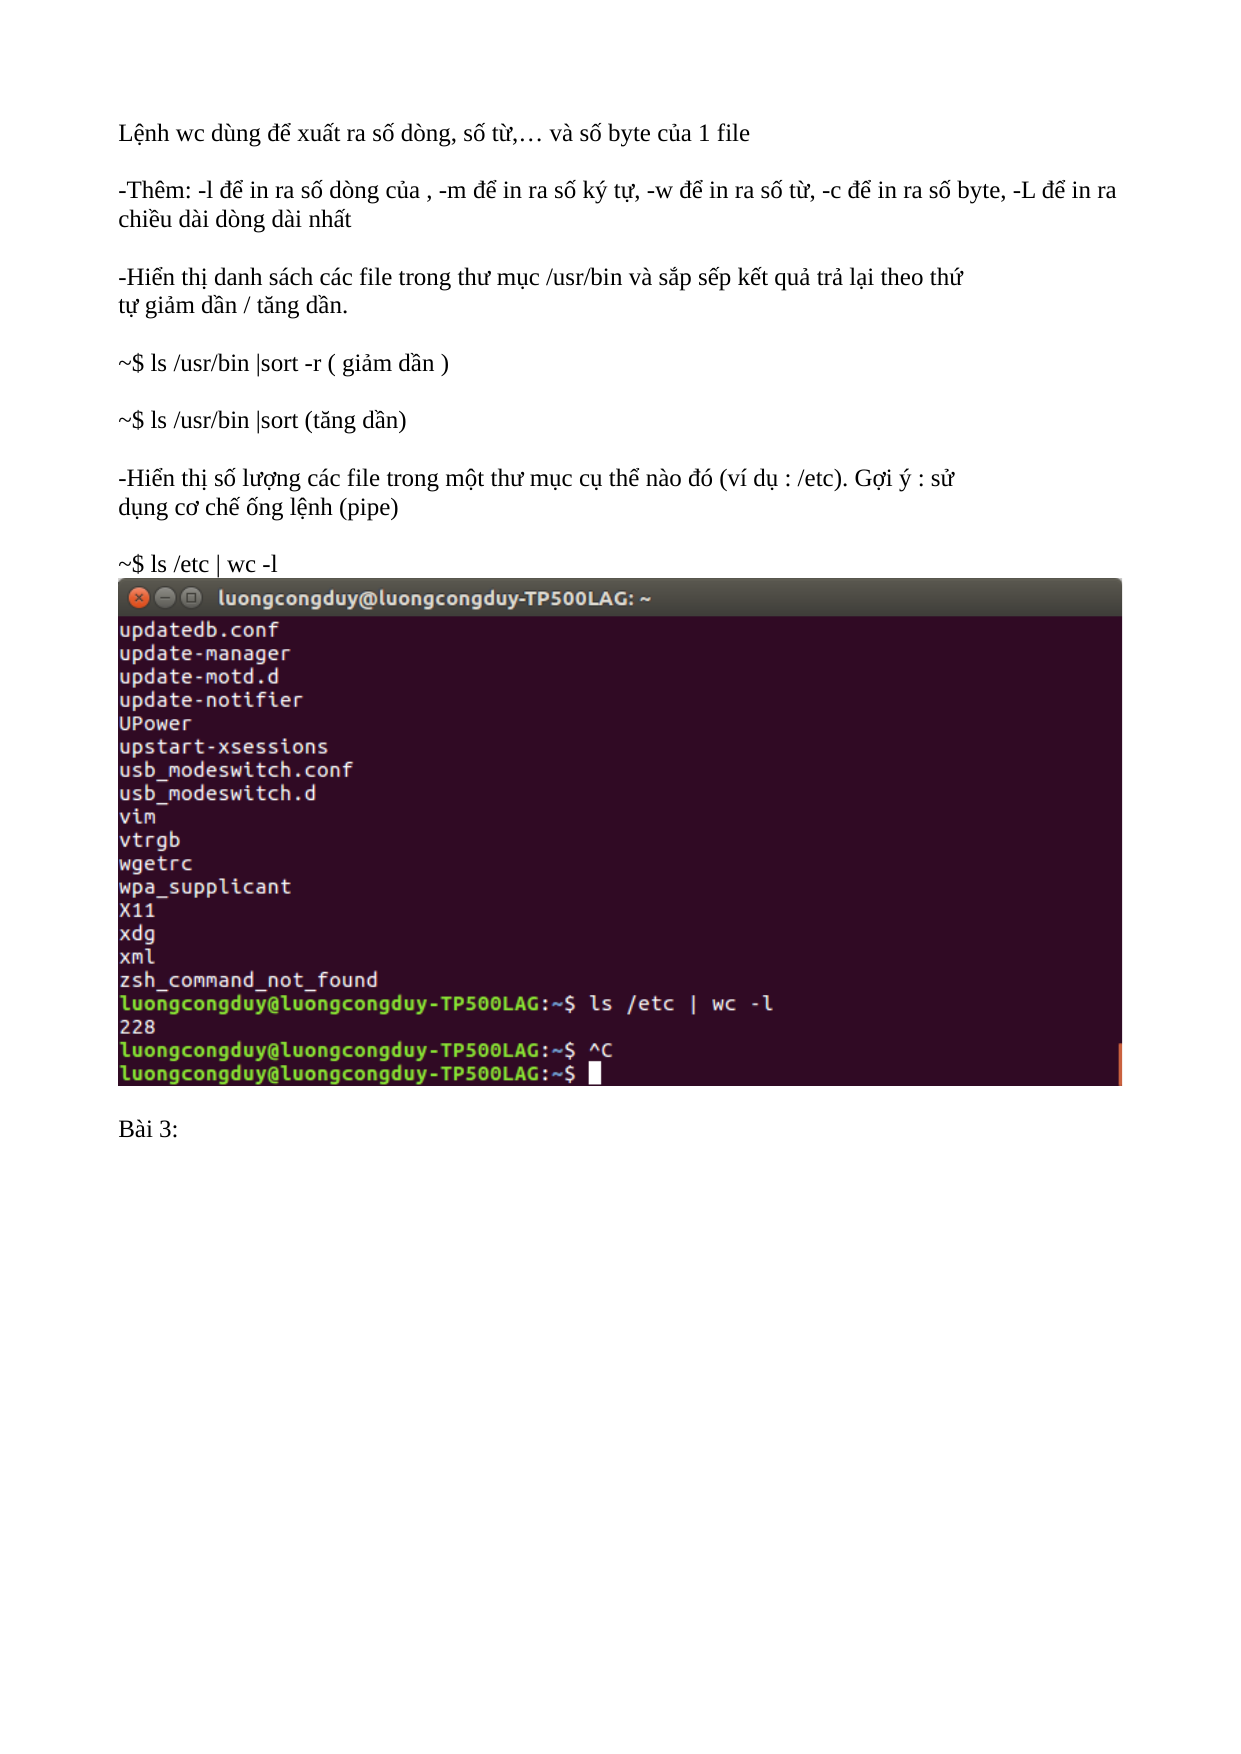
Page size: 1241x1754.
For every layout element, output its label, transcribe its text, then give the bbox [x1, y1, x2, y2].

text ~$ ls /etc | wc -l [118, 549, 1122, 578]
text -Hiển thị danh sách các file trong thư mục /usr/bin và sắp sếp kết quả trả lại theo thứ [118, 262, 1122, 291]
text Bài 3: [118, 1114, 1122, 1143]
text Lệnh wc dùng để xuất ra số dòng, số từ,… và số byte của 1 file [118, 118, 1122, 147]
text tự giảm dần / tăng dần. [118, 291, 1122, 319]
picture [118, 578, 1123, 1086]
text ~$ ls /usr/bin |sort (tăng dần) [118, 406, 1122, 434]
text -Hiển thị số lượng các file trong một thư mục cụ thể nào đó (ví dụ : /etc). Gợi ý : sử [118, 463, 1122, 492]
text ~$ ls /usr/bin |sort -r ( giảm dần ) [118, 348, 1122, 377]
text dụng cơ chế ống lệnh (pipe) [118, 492, 1122, 521]
text -Thêm: -l để in ra số dòng của , -m để in ra số ký tự, -w để in ra số từ, -c để in ra số byte, -L để in ra chiều dài dòng dài nhất [118, 176, 1122, 233]
